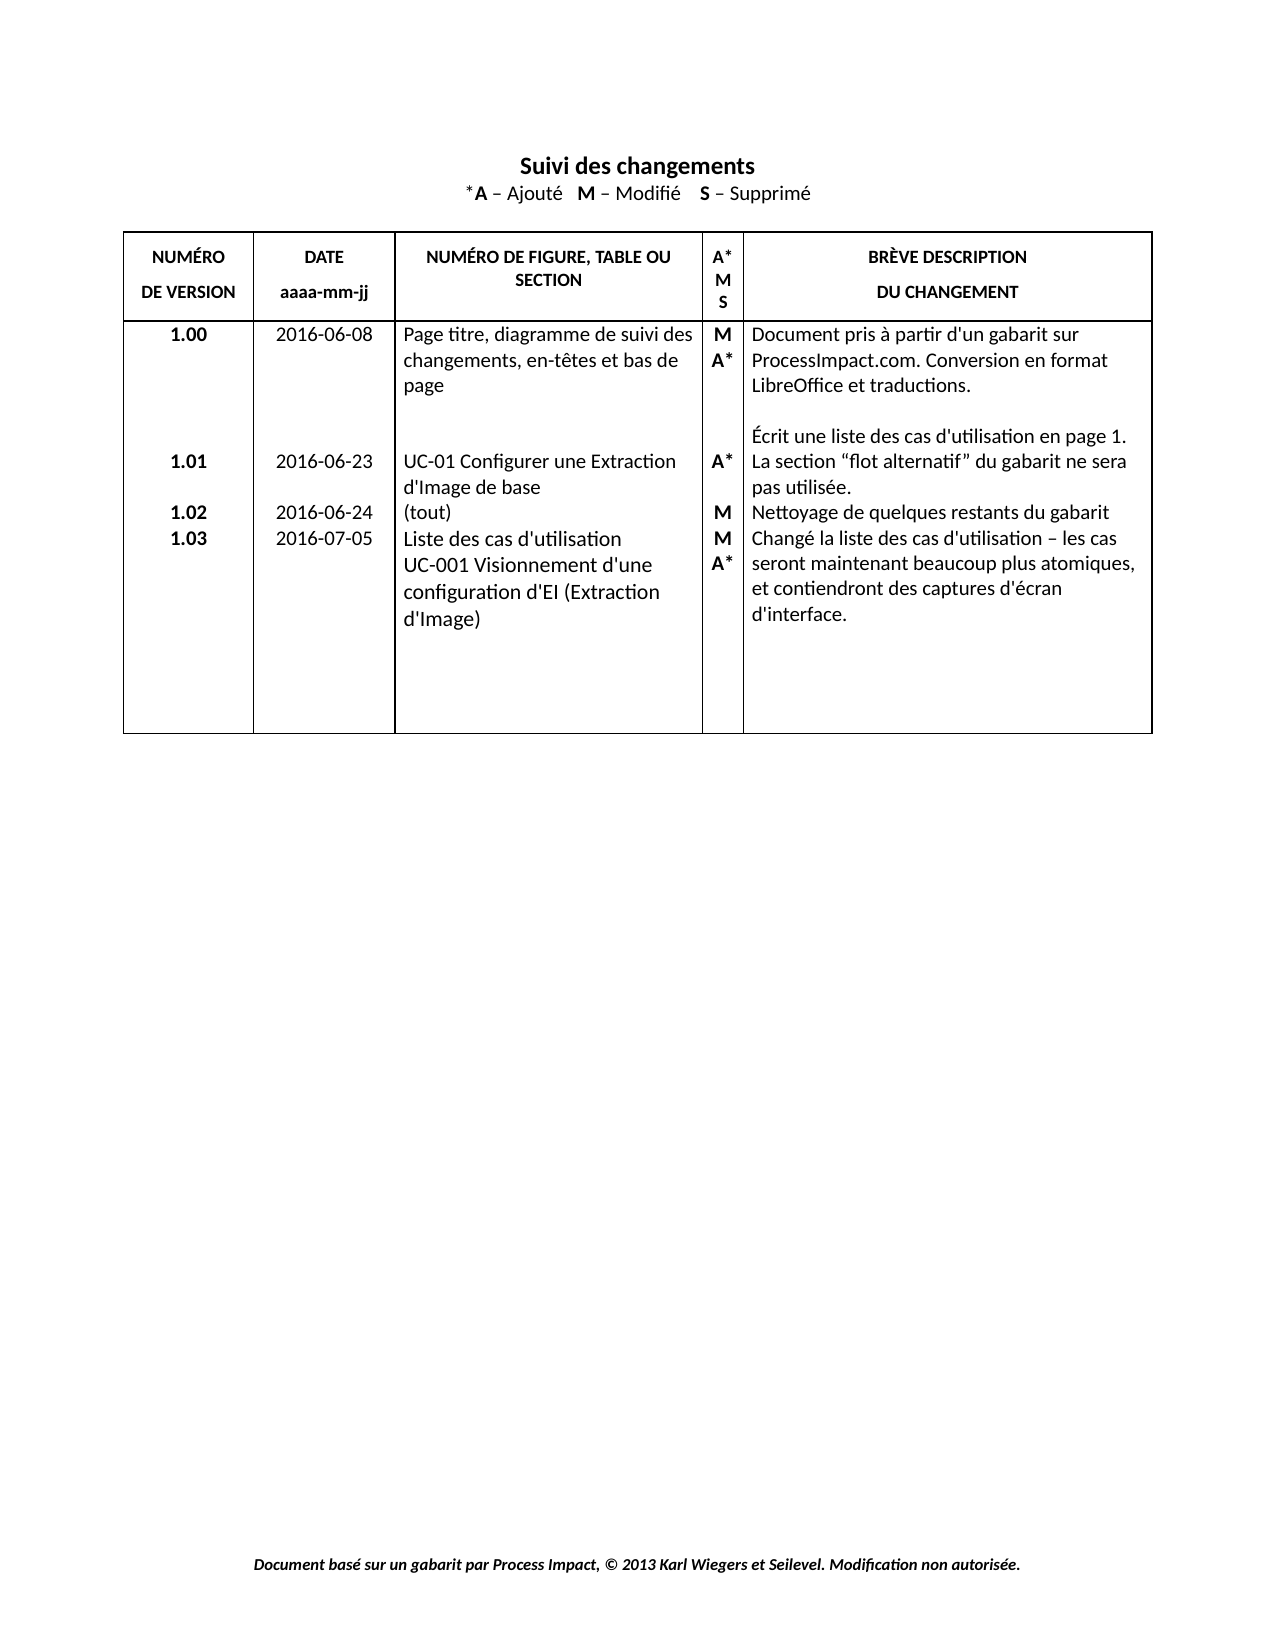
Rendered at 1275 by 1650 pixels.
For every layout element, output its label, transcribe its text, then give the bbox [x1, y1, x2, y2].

table_cell [254, 657, 394, 682]
table_cell 1.00 [124, 322, 253, 448]
table_cell 2016-06-24 [254, 499, 394, 525]
text *A – Ajouté M – Modifié S – Supprimé [150, 181, 1125, 206]
table_cell (tout) [396, 499, 702, 525]
table_cell Liste des cas d'utilisation UC-001 Visionnement d'une configuration d'EI (Extraction d'Image) [396, 525, 702, 631]
table_cell [396, 682, 702, 708]
table_cell [703, 708, 743, 733]
table_cell [744, 708, 1151, 733]
table_header BRÈVE DESCRIPTION DU CHANGEMENT [744, 233, 1151, 320]
table_header NUMÉRO DE FIGURE, TABLE OU SECTION [396, 233, 702, 320]
table_cell 1.02 [124, 499, 253, 525]
table_cell 2016-06-23 [254, 449, 394, 499]
table_cell UC-01 Configurer une Extraction d'Image de base [396, 449, 702, 499]
table_cell [396, 708, 702, 733]
table_cell Nettoyage de quelques restants du gabarit [744, 499, 1151, 525]
table_cell [254, 631, 394, 657]
table_cell Document pris à partir d'un gabarit sur ProcessImpact.com. Conversion en format LibreOffice et traductions. Écrit une liste des cas d'utilisation en page 1. [744, 322, 1151, 448]
table_cell [744, 657, 1151, 682]
table_cell 1.01 [124, 449, 253, 499]
table_cell 1.03 [124, 525, 253, 631]
table_header DATE aaaa-mm-jj [254, 233, 394, 320]
table_cell Changé la liste des cas d'utilisation – les cas seront maintenant beaucoup plus atomiques, et contiendront des captures d'écran d'interface. [744, 525, 1151, 631]
table_header NUMÉRO DE VERSION [124, 233, 253, 320]
table_cell La section “flot alternatif” du gabarit ne sera pas utilisée. [744, 449, 1151, 499]
table_cell [744, 682, 1151, 708]
table_cell [396, 657, 702, 682]
table_cell 2016-06-08 [254, 322, 394, 448]
table_cell M [703, 499, 743, 525]
table_cell [124, 657, 253, 682]
table_cell [703, 631, 743, 657]
table_cell 2016-07-05 [254, 525, 394, 631]
table_cell [124, 708, 253, 733]
table_header A* M S [703, 233, 743, 320]
table_cell [703, 682, 743, 708]
table_cell [703, 657, 743, 682]
table_cell [254, 682, 394, 708]
table_cell A* [703, 449, 743, 499]
table_cell M A* [703, 525, 743, 631]
text Suivi des changements [150, 150, 1125, 181]
table_cell MA* [703, 322, 743, 448]
table_cell [254, 708, 394, 733]
table_cell [744, 631, 1151, 657]
table_cell [124, 682, 253, 708]
table_cell [124, 631, 253, 657]
table_cell [396, 631, 702, 657]
table_cell Page titre, diagramme de suivi des changements, en-têtes et bas de page [396, 322, 702, 448]
